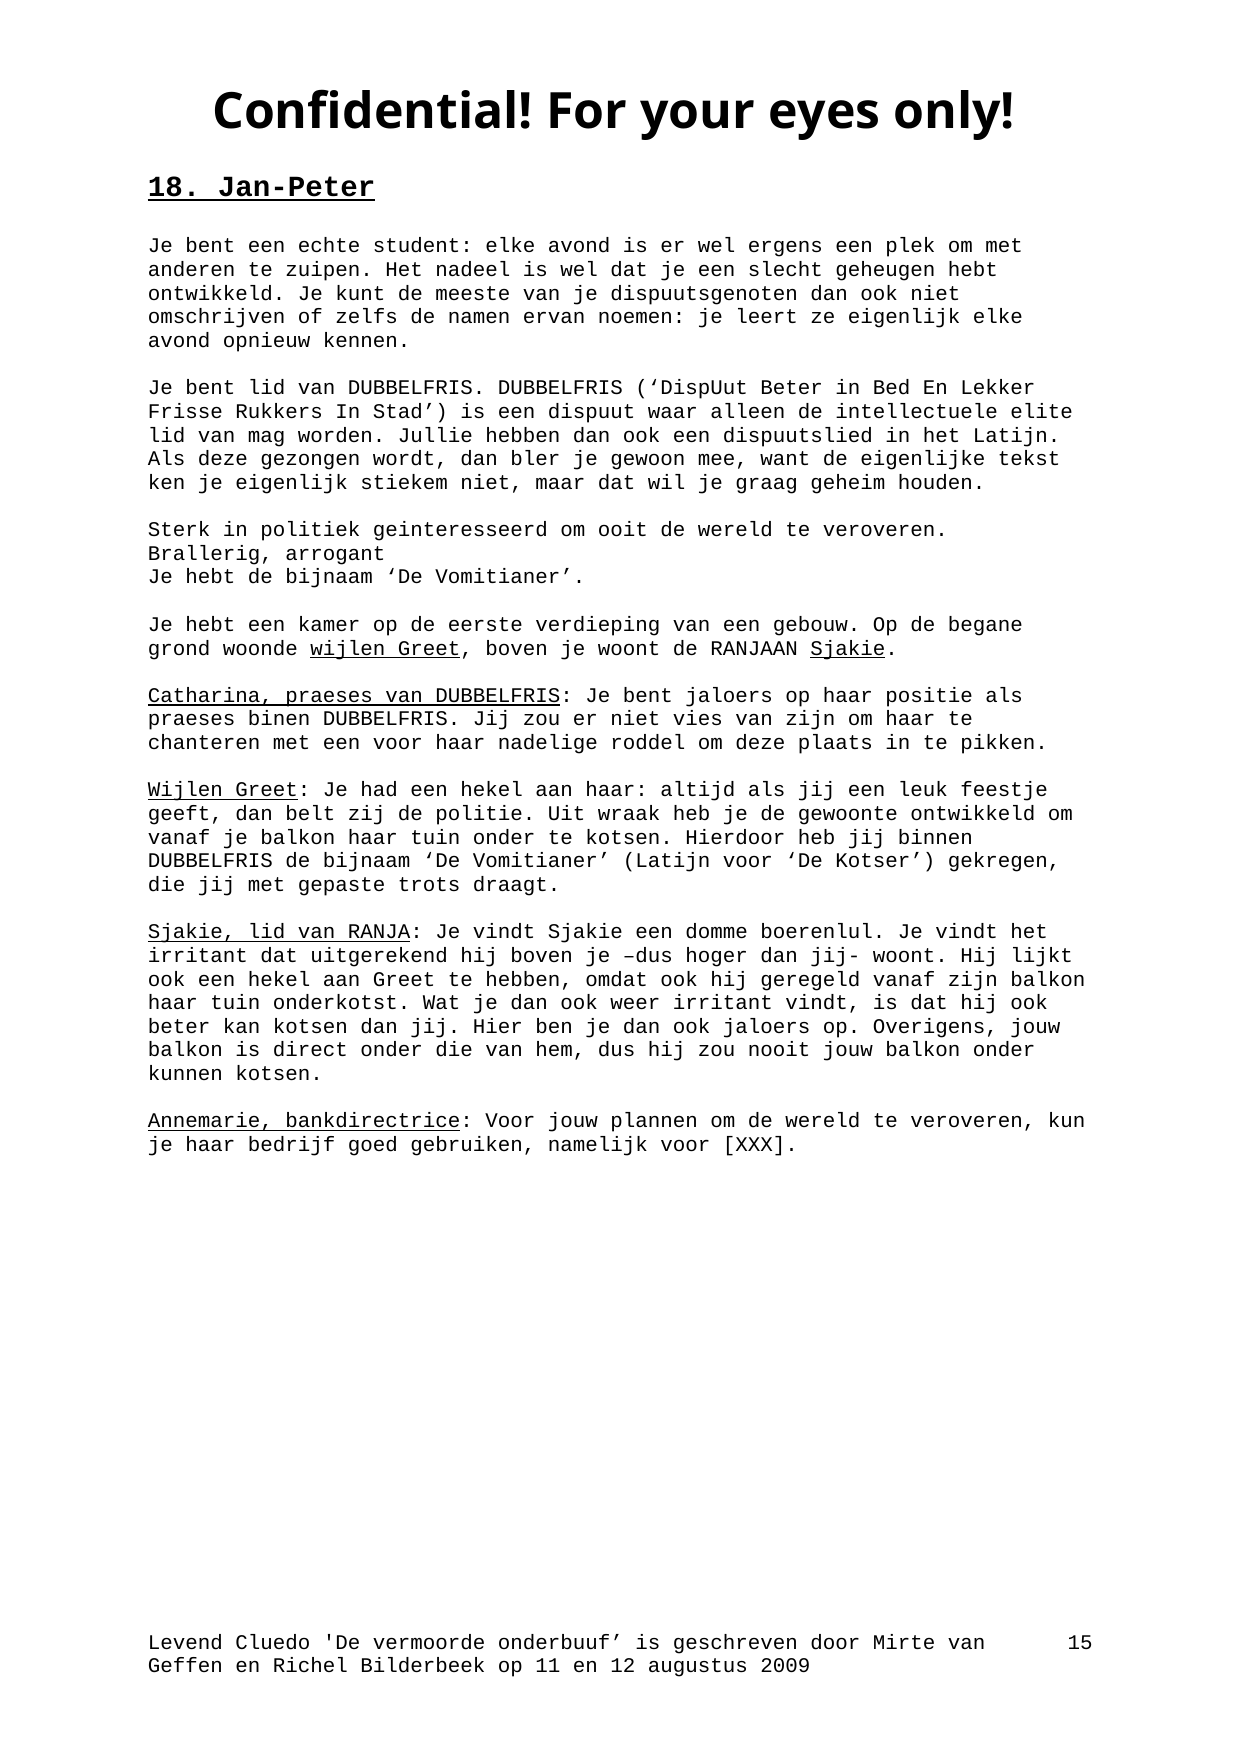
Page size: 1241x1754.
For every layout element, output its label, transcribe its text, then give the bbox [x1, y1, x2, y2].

text Catharina, praeses van DUBBELFRIS: Je bent jaloers op haar positie als praeses binen DUBBELFRIS. Jij zou er niet vies van zijn om haar te chanteren met een voor haar nadelige roddel om deze plaats in te pikken. [148, 685, 1093, 756]
subtitle 18. Jan-Peter [148, 173, 1093, 206]
text Je bent een echte student: elke avond is er wel ergens een plek om met anderen te zuipen. Het nadeel is wel dat je een slecht geheugen hebt ontwikkeld. Je kunt de meeste van je dispuutsgenoten dan ook niet omschrijven of zelfs de namen ervan noemen: je leert ze eigenlijk elke avond opnieuw kennen. [148, 236, 1093, 354]
text Annemarie, bankdirectrice: Voor jouw plannen om de wereld te veroveren, kun je haar bedrijf goed gebruiken, namelijk voor [XXX]. [148, 1110, 1093, 1158]
text Wijlen Greet: Je had een hekel aan haar: altijd als jij een leuk feestje geeft, dan belt zij de politie. Uit wraak heb je de gewoonte ontwikkeld om vanaf je balkon haar tuin onder te kotsen. Hierdoor heb jij binnen DUBBELFRIS de bijnaam ‘De Vomitianer’ (Latijn voor ‘De Kotser’) gekregen, die jij met gepaste trots draagt. [148, 779, 1093, 898]
text Sjakie, lid van RANJA: Je vindt Sjakie een domme boerenlul. Je vindt het irritant dat uitgerekend hij boven je –dus hoger dan jij- woont. Hij lijkt ook een hekel aan Greet te hebben, omdat ook hij geregeld vanaf zijn balkon haar tuin onderkotst. Wat je dan ook weer irritant vindt, is dat hij ook beter kan kotsen dan jij. Hier ben je dan ook jaloers op. Overigens, jouw balkon is direct onder die van hem, dus hij zou nooit jouw balkon onder kunnen kotsen. [148, 921, 1093, 1087]
text Je hebt een kamer op de eerste verdieping van een gebouw. Op de begane grond woonde wijlen Greet, boven je woont de RANJAAN Sjakie. [148, 614, 1093, 661]
text Je hebt de bijnaam ‘De Vomitianer’. [148, 567, 1093, 590]
text Brallerig, arrogant [148, 543, 1093, 567]
text Je bent lid van DUBBELFRIS. DUBBELFRIS (‘DispUut Beter in Bed En Lekker Frisse Rukkers In Stad’) is een dispuut waar alleen de intellectuele elite lid van mag worden. Jullie hebben dan ook een dispuutslied in het Latijn. Als deze gezongen wordt, dan bler je gewoon mee, want de eigenlijke tekst ken je eigenlijk stiekem niet, maar dat wil je graag geheim houden. [148, 377, 1093, 496]
text Sterk in politiek geinteresseerd om ooit de wereld te veroveren. [148, 519, 1093, 543]
